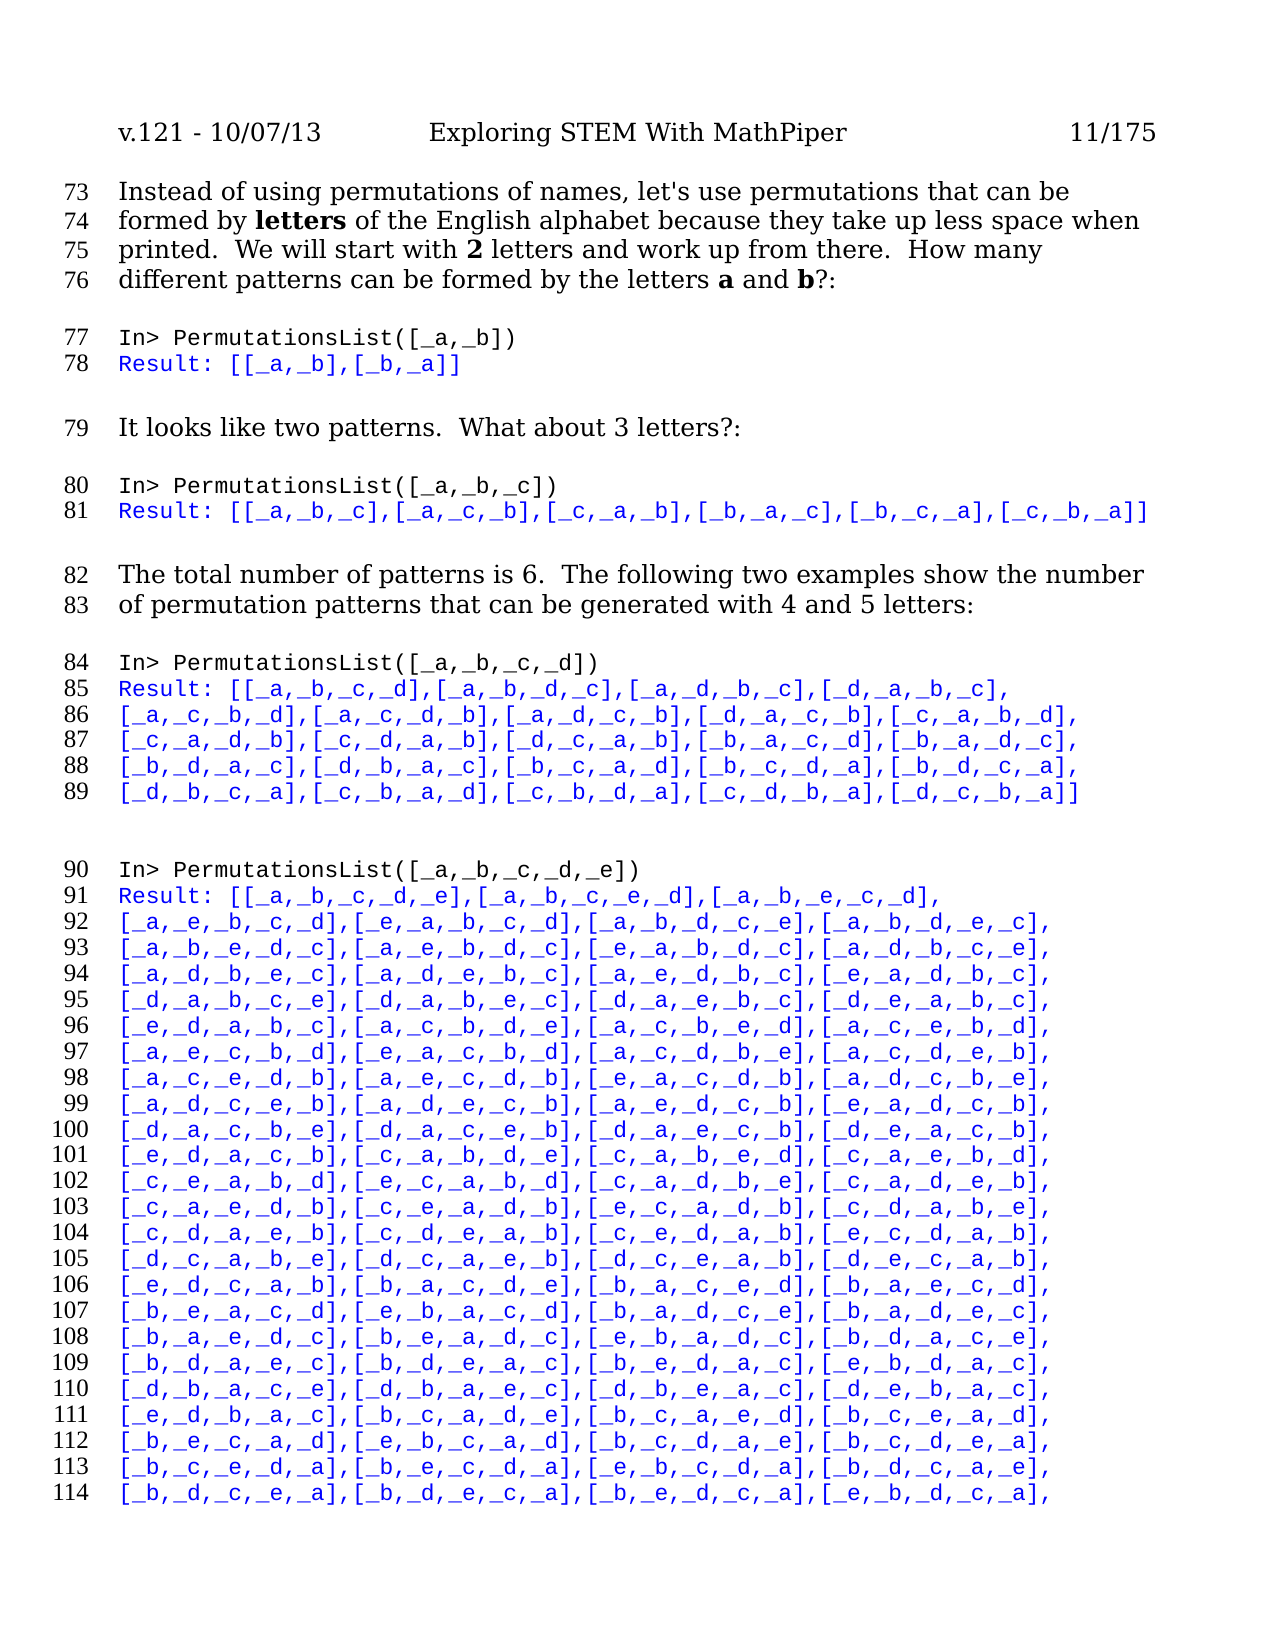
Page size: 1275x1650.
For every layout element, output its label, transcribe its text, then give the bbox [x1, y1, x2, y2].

text In> PermutationsList([_a,_b,_c,_d,_e]) [118, 858, 1157, 884]
text Result: [[_a,_b,_c,_d,_e],[_a,_b,_c,_e,_d],[_a,_b,_e,_c,_d],[_a,_e,_b,_c,_d],[_e,_a,_b,_c,_d],[_a,_b,_d,_c,_e],[_a,_b,_d,_e,_c],[_a,_b,_e,_d,_c],[_a,_e,_b,_d,_c],[_e,_a,_b,_d,_c],[_a,_d,_b,_c,_e],[_a,_d,_b,_e,_c],[_a,_d,_e,_b,_c],[_a,_e,_d,_b,_c],[_e,_a,_d,_b,_c],[_d,_a,_b,_c,_e],[_d,_a,_b,_e,_c],[_d,_a,_e,_b,_c],[_d,_e,_a,_b,_c],[_e,_d,_a,_b,_c],[_a,_c,_b,_d,_e],[_a,_c,_b,_e,_d],[_a,_c,_e,_b,_d],[_a,_e,_c,_b,_d],[_e,_a,_c,_b,_d],[_a,_c,_d,_b,_e],[_a,_c,_d,_e,_b],[_a,_c,_e,_d,_b],[_a,_e,_c,_d,_b],[_e,_a,_c,_d,_b],[_a,_d,_c,_b,_e],[_a,_d,_c,_e,_b],[_a,_d,_e,_c,_b],[_a,_e,_d,_c,_b],[_e,_a,_d,_c,_b],[_d,_a,_c,_b,_e],[_d,_a,_c,_e,_b],[_d,_a,_e,_c,_b],[_d,_e,_a,_c,_b],[_e,_d,_a,_c,_b],[_c,_a,_b,_d,_e],[_c,_a,_b,_e,_d],[_c,_a,_e,_b,_d],[_c,_e,_a,_b,_d],[_e,_c,_a,_b,_d],[_c,_a,_d,_b,_e],[_c,_a,_d,_e,_b],[_c,_a,_e,_d,_b],[_c,_e,_a,_d,_b],[_e,_c,_a,_d,_b],[_c,_d,_a,_b,_e],[_c,_d,_a,_e,_b],[_c,_d,_e,_a,_b],[_c,_e,_d,_a,_b],[_e,_c,_d,_a,_b],[_d,_c,_a,_b,_e],[_d,_c,_a,_e,_b],[_d,_c,_e,_a,_b],[_d,_e,_c,_a,_b],[_e,_d,_c,_a,_b],[_b,_a,_c,_d,_e],[_b,_a,_c,_e,_d],[_b,_a,_e,_c,_d],[_b,_e,_a,_c,_d],[_e,_b,_a,_c,_d],[_b,_a,_d,_c,_e],[_b,_a,_d,_e,_c],[_b,_a,_e,_d,_c],[_b,_e,_a,_d,_c],[_e,_b,_a,_d,_c],[_b,_d,_a,_c,_e],[_b,_d,_a,_e,_c],[_b,_d,_e,_a,_c],[_b,_e,_d,_a,_c],[_e,_b,_d,_a,_c],[_d,_b,_a,_c,_e],[_d,_b,_a,_e,_c],[_d,_b,_e,_a,_c],[_d,_e,_b,_a,_c],[_e,_d,_b,_a,_c],[_b,_c,_a,_d,_e],[_b,_c,_a,_e,_d],[_b,_c,_e,_a,_d],[_b,_e,_c,_a,_d],[_e,_b,_c,_a,_d],[_b,_c,_d,_a,_e],[_b,_c,_d,_e,_a],[_b,_c,_e,_d,_a],[_b,_e,_c,_d,_a],[_e,_b,_c,_d,_a],[_b,_d,_c,_a,_e],[_b,_d,_c,_e,_a],[_b,_d,_e,_c,_a],[_b,_e,_d,_c,_a],[_e,_b,_d,_c,_a], [118, 884, 1157, 1507]
text In> PermutationsList([_a,_b,_c,_d]) [118, 651, 1157, 677]
text Result: [[_a,_b,_c,_d],[_a,_b,_d,_c],[_a,_d,_b,_c],[_d,_a,_b,_c],[_a,_c,_b,_d],[_a,_c,_d,_b],[_a,_d,_c,_b],[_d,_a,_c,_b],[_c,_a,_b,_d],[_c,_a,_d,_b],[_c,_d,_a,_b],[_d,_c,_a,_b],[_b,_a,_c,_d],[_b,_a,_d,_c],[_b,_d,_a,_c],[_d,_b,_a,_c],[_b,_c,_a,_d],[_b,_c,_d,_a],[_b,_d,_c,_a],[_d,_b,_c,_a],[_c,_b,_a,_d],[_c,_b,_d,_a],[_c,_d,_b,_a],[_d,_c,_b,_a]] [118, 677, 1157, 807]
text Instead of using permutations of names, let's use permutations that can be formed by letters of the English alphabet because they take up less space when printed. We will start with 2 letters and work up from there. How many different patterns can be formed by the letters a and b?: [118, 177, 1157, 294]
text It looks like two patterns. What about 3 letters?: [118, 413, 1157, 442]
text The total number of patterns is 6. The following two examples show the number of permutation patterns that can be generated with 4 and 5 letters: [118, 561, 1157, 619]
text Result: [[_a,_b,_c],[_a,_c,_b],[_c,_a,_b],[_b,_a,_c],[_b,_c,_a],[_c,_b,_a]] [118, 500, 1157, 526]
text In> PermutationsList([_a,_b,_c]) [118, 474, 1157, 500]
text In> PermutationsList([_a,_b]) [118, 326, 1157, 352]
text Result: [[_a,_b],[_b,_a]] [118, 352, 1157, 378]
